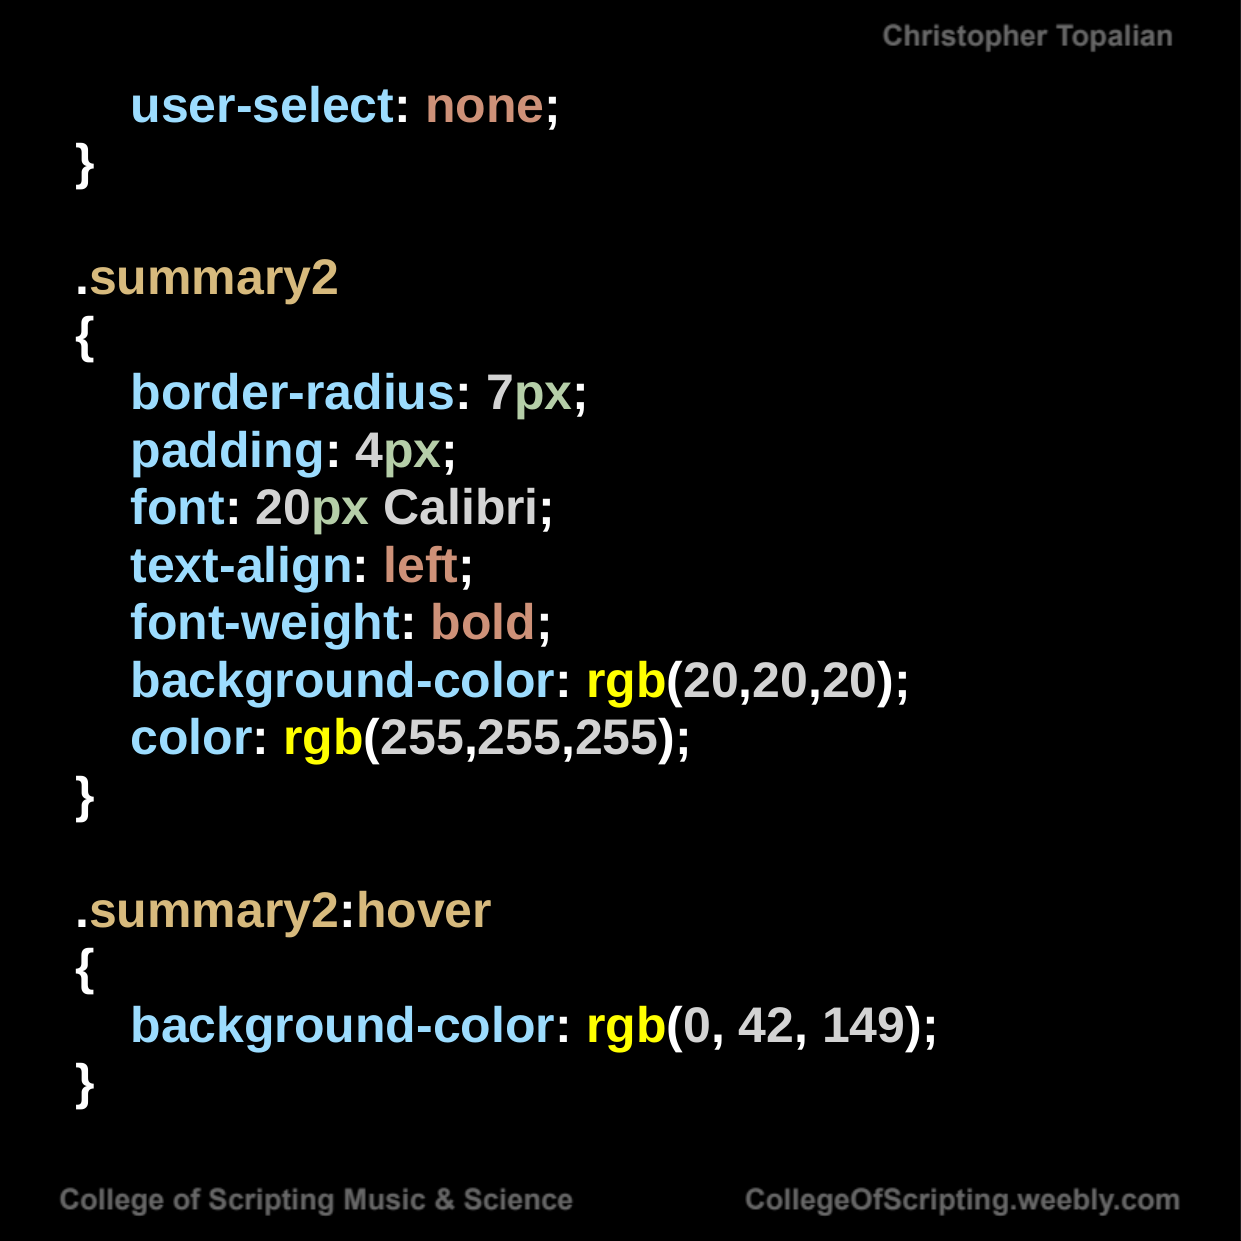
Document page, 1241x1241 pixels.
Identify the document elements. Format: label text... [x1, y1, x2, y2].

text } [75, 132, 1166, 190]
text } [75, 1052, 1166, 1110]
text padding: 4px; [75, 420, 1166, 477]
text { [75, 305, 1166, 362]
text .summary2 [75, 247, 1166, 305]
text border-radius: 7px; [75, 362, 1166, 420]
text text-align: left; [75, 535, 1166, 592]
text background-color: rgb(20,20,20); [75, 650, 1166, 707]
text } [75, 765, 1166, 822]
text user-select: none; [75, 75, 1166, 132]
text .summary2:hover [75, 880, 1166, 937]
text background-color: rgb(0, 42, 149); [75, 995, 1166, 1052]
text { [75, 937, 1166, 995]
text color: rgb(255,255,255); [75, 707, 1166, 765]
text font: 20px Calibri; [75, 477, 1166, 535]
text font-weight: bold; [75, 592, 1166, 650]
